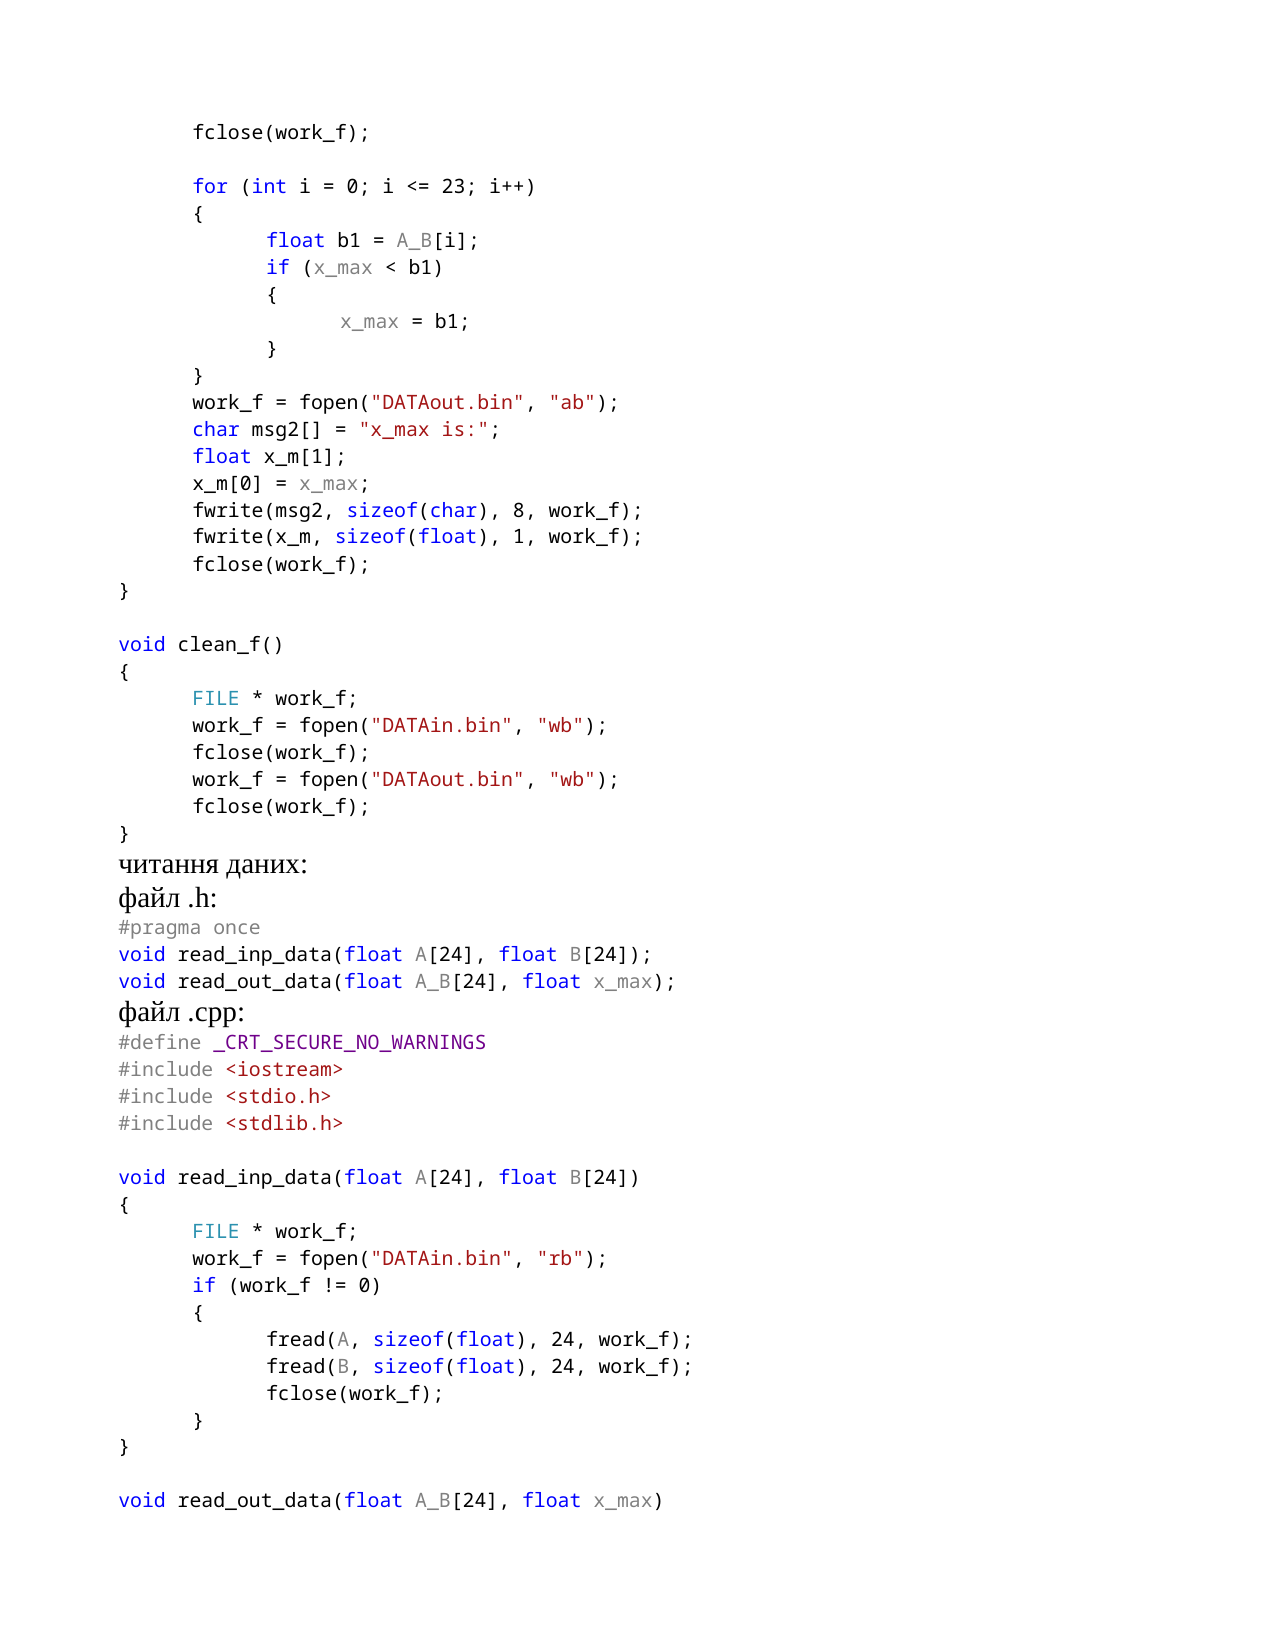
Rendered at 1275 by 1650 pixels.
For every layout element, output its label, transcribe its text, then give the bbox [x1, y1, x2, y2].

text } [118, 577, 1157, 604]
text work_f = fopen("DATAout.bin", "wb"); [118, 766, 1157, 793]
text { [118, 199, 1157, 226]
text fwrite(msg2, sizeof(char), 8, work_f); [118, 496, 1157, 523]
text fclose(work_f); [118, 739, 1157, 766]
text void read_inp_data(float A[24], float B[24]); [118, 941, 1157, 968]
text work_f = fopen("DATAin.bin", "rb"); [118, 1244, 1157, 1271]
text float x_m[1]; [118, 442, 1157, 469]
text fread(B, sizeof(float), 24, work_f); [118, 1352, 1157, 1379]
text void clean_f() [118, 631, 1157, 658]
text файл .cpp: [118, 994, 1157, 1028]
text work_f = fopen("DATAout.bin", "ab"); [118, 388, 1157, 415]
text x_m[0] = x_max; [118, 469, 1157, 496]
text } [118, 334, 1157, 361]
text { [118, 658, 1157, 685]
text if (work_f != 0) [118, 1271, 1157, 1298]
text FILE * work_f; [118, 1217, 1157, 1244]
text #pragma once [118, 914, 1157, 941]
text } [118, 361, 1157, 388]
text work_f = fopen("DATAin.bin", "wb"); [118, 712, 1157, 739]
text fclose(work_f); [118, 793, 1157, 819]
text void read_out_data(float A_B[24], float x_max) [118, 1487, 1157, 1514]
text float b1 = A_B[i]; [118, 226, 1157, 253]
text for (int i = 0; i <= 23; i++) [118, 172, 1157, 199]
text { [118, 1298, 1157, 1325]
text файл .h: [118, 880, 1157, 914]
text читання даних: [118, 847, 1157, 880]
text fclose(work_f); [118, 1379, 1157, 1406]
text #include <iostream> [118, 1055, 1157, 1082]
text void read_inp_data(float A[24], float B[24]) [118, 1163, 1157, 1190]
text #define _CRT_SECURE_NO_WARNINGS [118, 1028, 1157, 1055]
text } [118, 819, 1157, 847]
text } [118, 1406, 1157, 1433]
text } [118, 1433, 1157, 1460]
text x_max = b1; [118, 307, 1157, 334]
text char msg2[] = "x_max is:"; [118, 415, 1157, 442]
text #include <stdio.h> [118, 1082, 1157, 1109]
text fwrite(x_m, sizeof(float), 1, work_f); [118, 523, 1157, 550]
text { [118, 1190, 1157, 1217]
text fclose(work_f); [118, 550, 1157, 577]
text fclose(work_f); [118, 118, 1157, 145]
text #include <stdlib.h> [118, 1109, 1157, 1136]
text void read_out_data(float A_B[24], float x_max); [118, 968, 1157, 994]
text fread(A, sizeof(float), 24, work_f); [118, 1325, 1157, 1352]
text { [118, 280, 1157, 307]
text FILE * work_f; [118, 685, 1157, 712]
text if (x_max < b1) [118, 253, 1157, 280]
